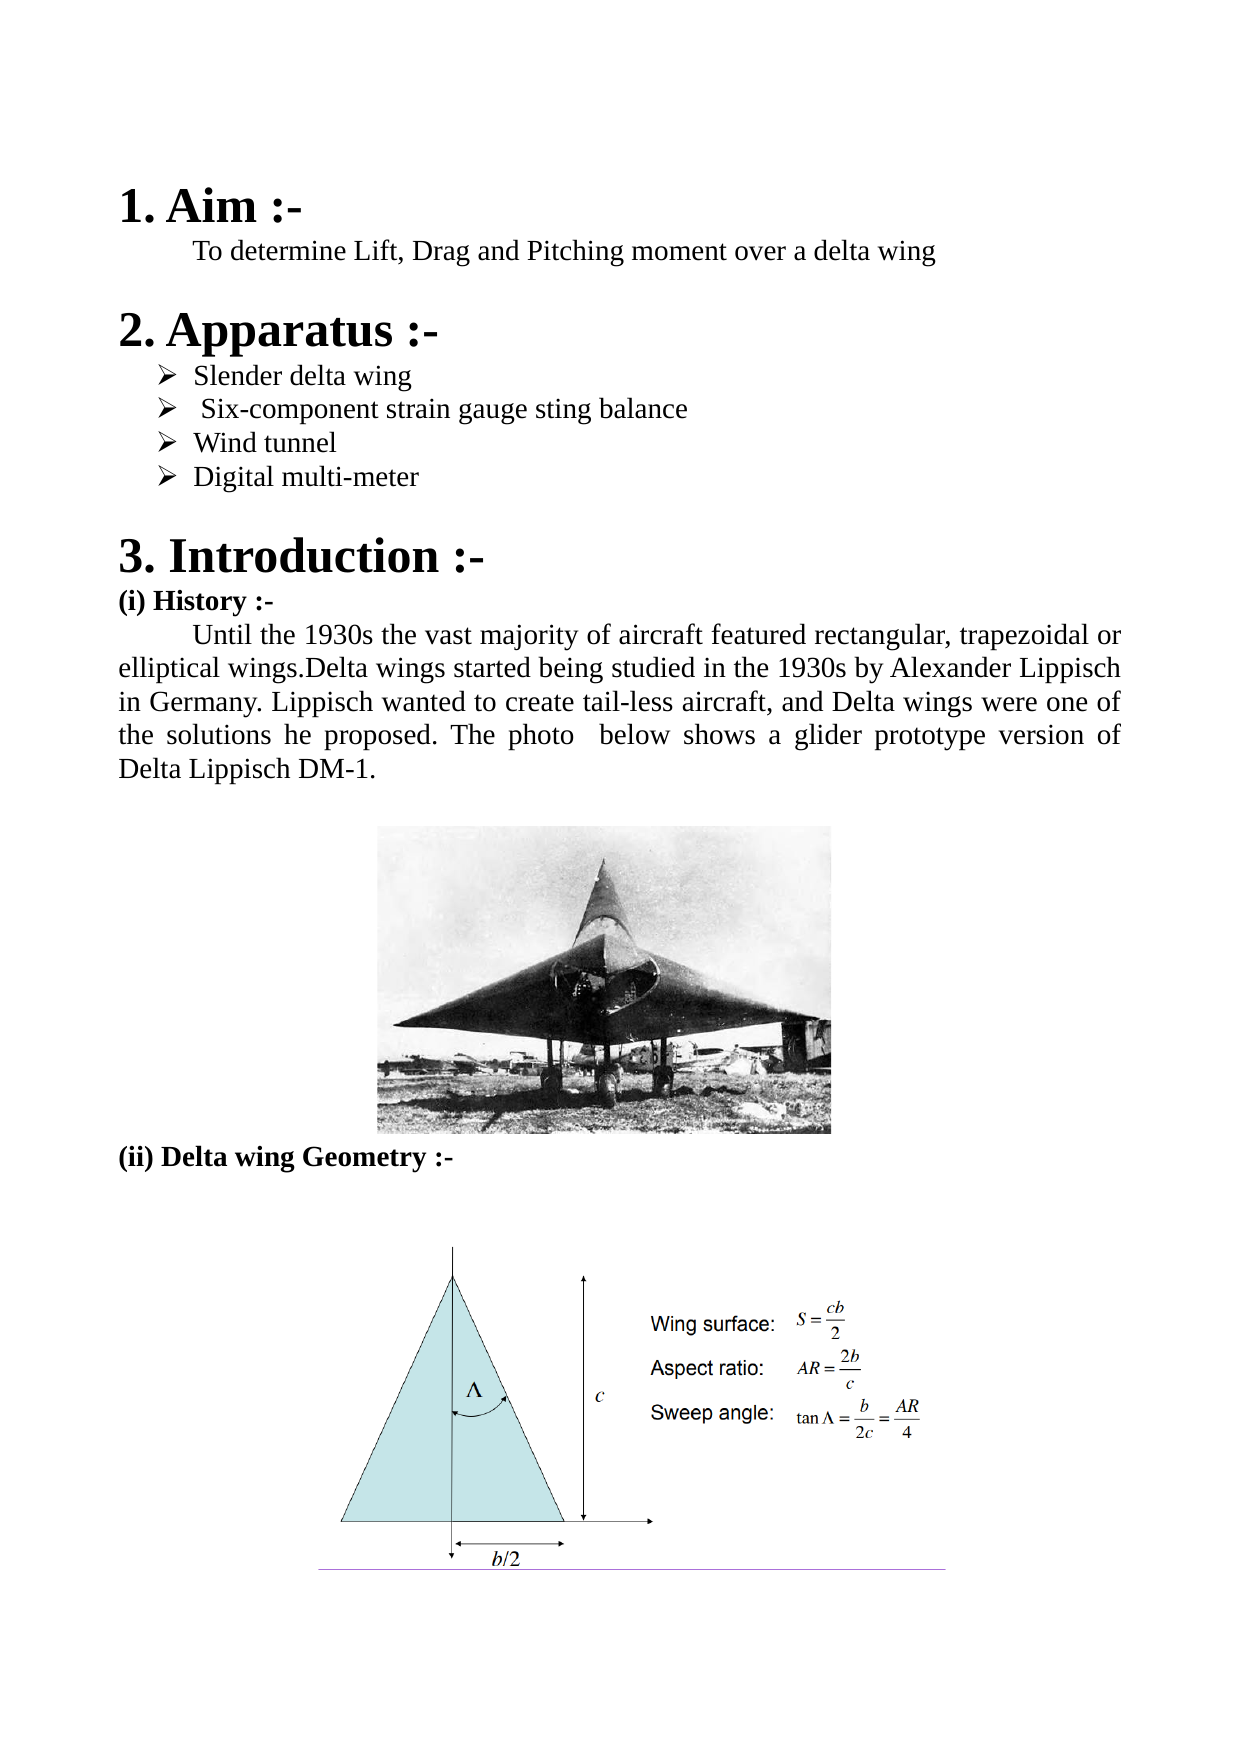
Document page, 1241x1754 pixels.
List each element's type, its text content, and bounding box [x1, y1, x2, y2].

text 2. Apparatus :- [118, 300, 1122, 358]
text 1. Aim :- [118, 176, 1122, 233]
text (ii) Delta wing Geometry :- [118, 1139, 1122, 1173]
list Slender delta wing [156, 358, 1122, 391]
text To determine Lift, Drag and Pitching moment over a delta wing [118, 233, 1122, 267]
text (i) History :- [118, 583, 1122, 617]
list Wind tunnel [156, 425, 1122, 459]
text Until the 1930s the vast majority of aircraft featured rectangular, trapezoidal or elliptical wings.Delta wings started being studied in the 1930s by Alexander Lippisch in Germany. Lippisch wanted to create tail-less aircraft, and Delta wings were one of the solutions he proposed. The photo below shows a glider prototype version of Delta Lippisch DM-1. [118, 617, 1122, 784]
text 3. Introduction :- [118, 526, 1122, 583]
list Six-component strain gauge sting balance [156, 391, 1122, 425]
list Digital multi-meter [156, 459, 1122, 492]
picture [377, 826, 832, 1134]
picture [274, 1239, 967, 1572]
